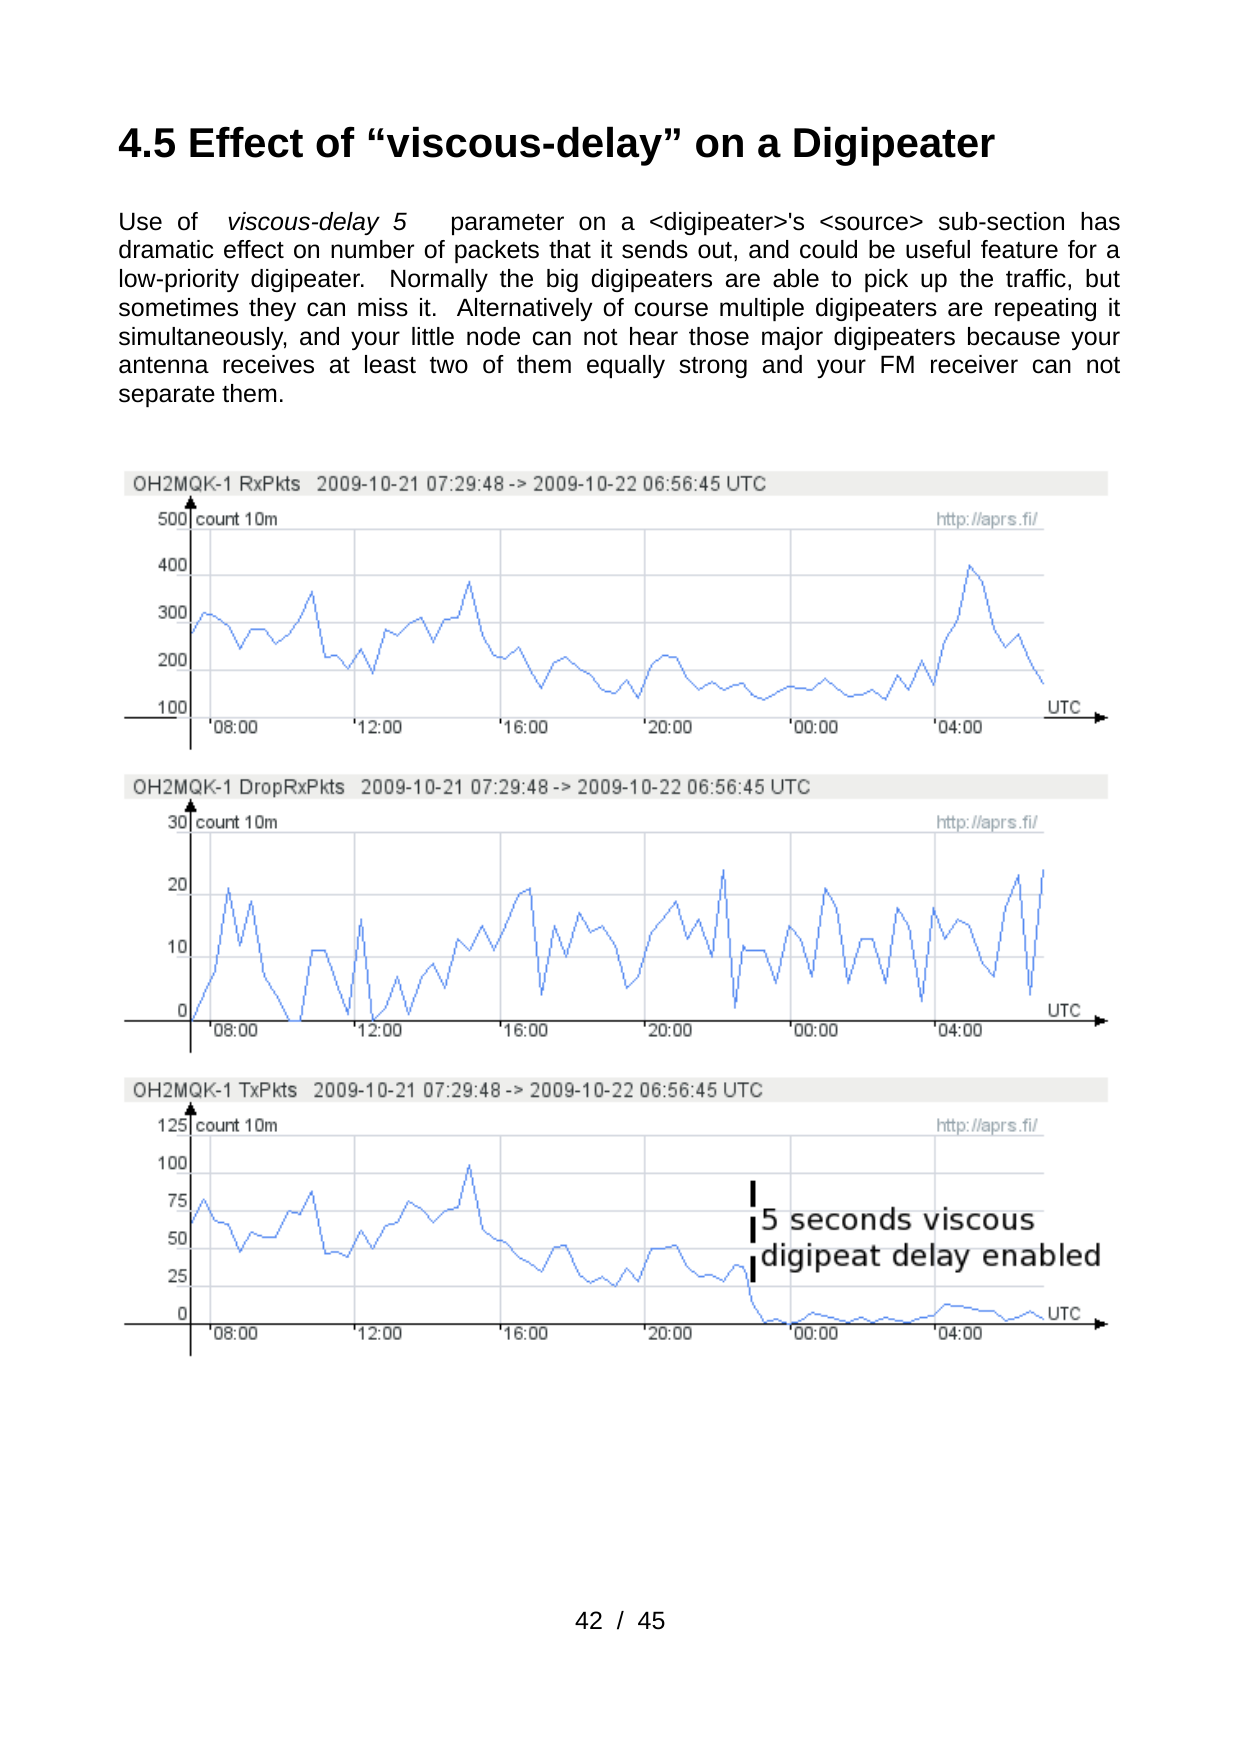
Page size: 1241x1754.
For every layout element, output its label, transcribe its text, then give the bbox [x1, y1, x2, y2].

picture [118, 460, 1123, 1358]
text Use of viscous-delay 5 parameter on a <digipeater>'s <source> sub-section has dramatic effect on number of packets that it sends out, and could be useful feature for a low-priority digipeater. Normally the big digipeaters are able to pick up the traffic, but sometimes they can miss it. Alternatively of course multiple digipeaters are repeating it simultaneously, and your little node can not hear those major digipeaters because your antenna receives at least two of them equally strong and your FM receiver can not separate them. [118, 207, 1122, 408]
subtitle Effect of “viscous-delay” on a Digipeater [118, 118, 1122, 166]
